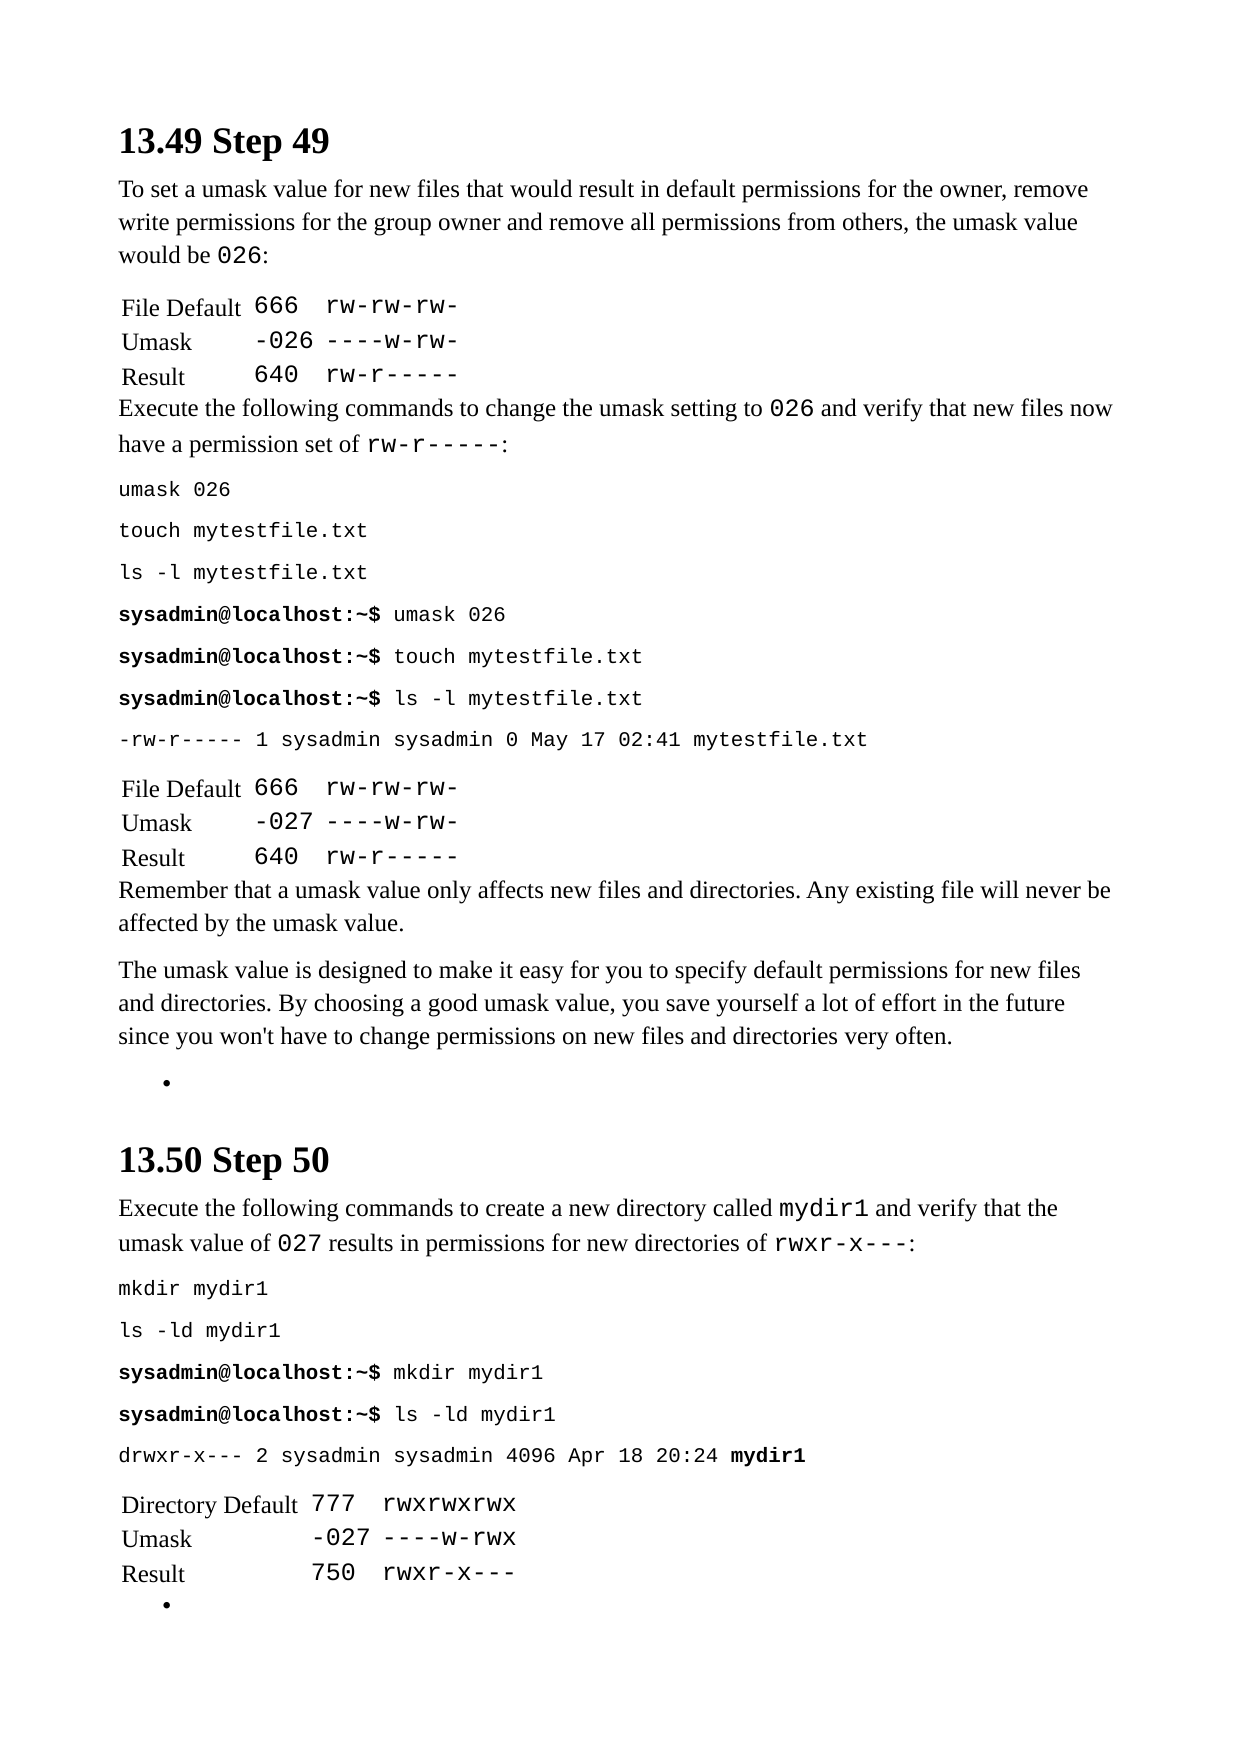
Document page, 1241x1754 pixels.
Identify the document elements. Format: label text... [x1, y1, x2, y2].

table_cell rwxr-x--- [379, 1556, 529, 1591]
text Execute the following commands to create a new directory called mydir1 and verify that the umask value of 027 results in permissions for new directories of rwxr-x---: [118, 1193, 1122, 1259]
table_header File Default [118, 290, 251, 324]
table_cell rw-r----- [322, 359, 472, 393]
subtitle 13.49 Step 49 [118, 118, 1122, 161]
table_header rw-rw-rw- [322, 771, 472, 806]
text umask 026 [118, 479, 1122, 502]
table_cell ----w-rwx [379, 1522, 529, 1556]
table_header 666 [251, 290, 322, 324]
table_header Directory Default [118, 1487, 308, 1522]
table_cell Result [118, 359, 251, 393]
text ls -ld mydir1 [118, 1320, 1122, 1344]
text mkdir mydir1 [118, 1278, 1122, 1302]
text sysadmin@localhost:~$ umask 026 [118, 604, 1122, 628]
table_cell ----w-rw- [322, 324, 472, 359]
table_header File Default [118, 771, 251, 806]
table_header rw-rw-rw- [322, 290, 472, 324]
text touch mytestfile.txt [118, 520, 1122, 544]
table_header rwxrwxrwx [379, 1487, 529, 1522]
table_cell 640 [251, 359, 322, 393]
text Remember that a umask value only affects new files and directories. Any existing file will never be affected by the umask value. [118, 875, 1122, 937]
table_cell Result [118, 840, 251, 875]
table_cell Result [118, 1556, 308, 1591]
table_cell Umask [118, 324, 251, 359]
text Execute the following commands to change the umask setting to 026 and verify that new files now have a permission set of rw-r-----: [118, 393, 1122, 459]
table_cell -027 [308, 1522, 379, 1556]
table_cell -026 [251, 324, 322, 359]
table_cell Umask [118, 1522, 308, 1556]
text sysadmin@localhost:~$ touch mytestfile.txt [118, 646, 1122, 669]
text sysadmin@localhost:~$ mkdir mydir1 [118, 1362, 1122, 1385]
table_header 666 [251, 771, 322, 806]
text drwxr-x--- 2 sysadmin sysadmin 4096 Apr 18 20:24 mydir1 [118, 1445, 1122, 1469]
table_cell -027 [251, 806, 322, 840]
table_cell rw-r----- [322, 840, 472, 875]
table_cell 750 [308, 1556, 379, 1591]
subtitle 13.50 Step 50 [118, 1137, 1122, 1181]
text ls -l mytestfile.txt [118, 562, 1122, 586]
text -rw-r----- 1 sysadmin sysadmin 0 May 17 02:41 mytestfile.txt [118, 729, 1122, 753]
table_header 777 [308, 1487, 379, 1522]
table_cell 640 [251, 840, 322, 875]
text The umask value is designed to make it easy for you to specify default permissions for new files and directories. By choosing a good umask value, you save yourself a lot of effort in the future since you won't have to change permissions on new files and directories very often. [118, 955, 1122, 1050]
table_cell ----w-rw- [322, 806, 472, 840]
text sysadmin@localhost:~$ ls -l mytestfile.txt [118, 687, 1122, 711]
table_cell Umask [118, 806, 251, 840]
text To set a umask value for new files that would result in default permissions for the owner, remove write permissions for the group owner and remove all permissions from others, the umask value would be 026: [118, 174, 1122, 271]
text sysadmin@localhost:~$ ls -ld mydir1 [118, 1403, 1122, 1427]
